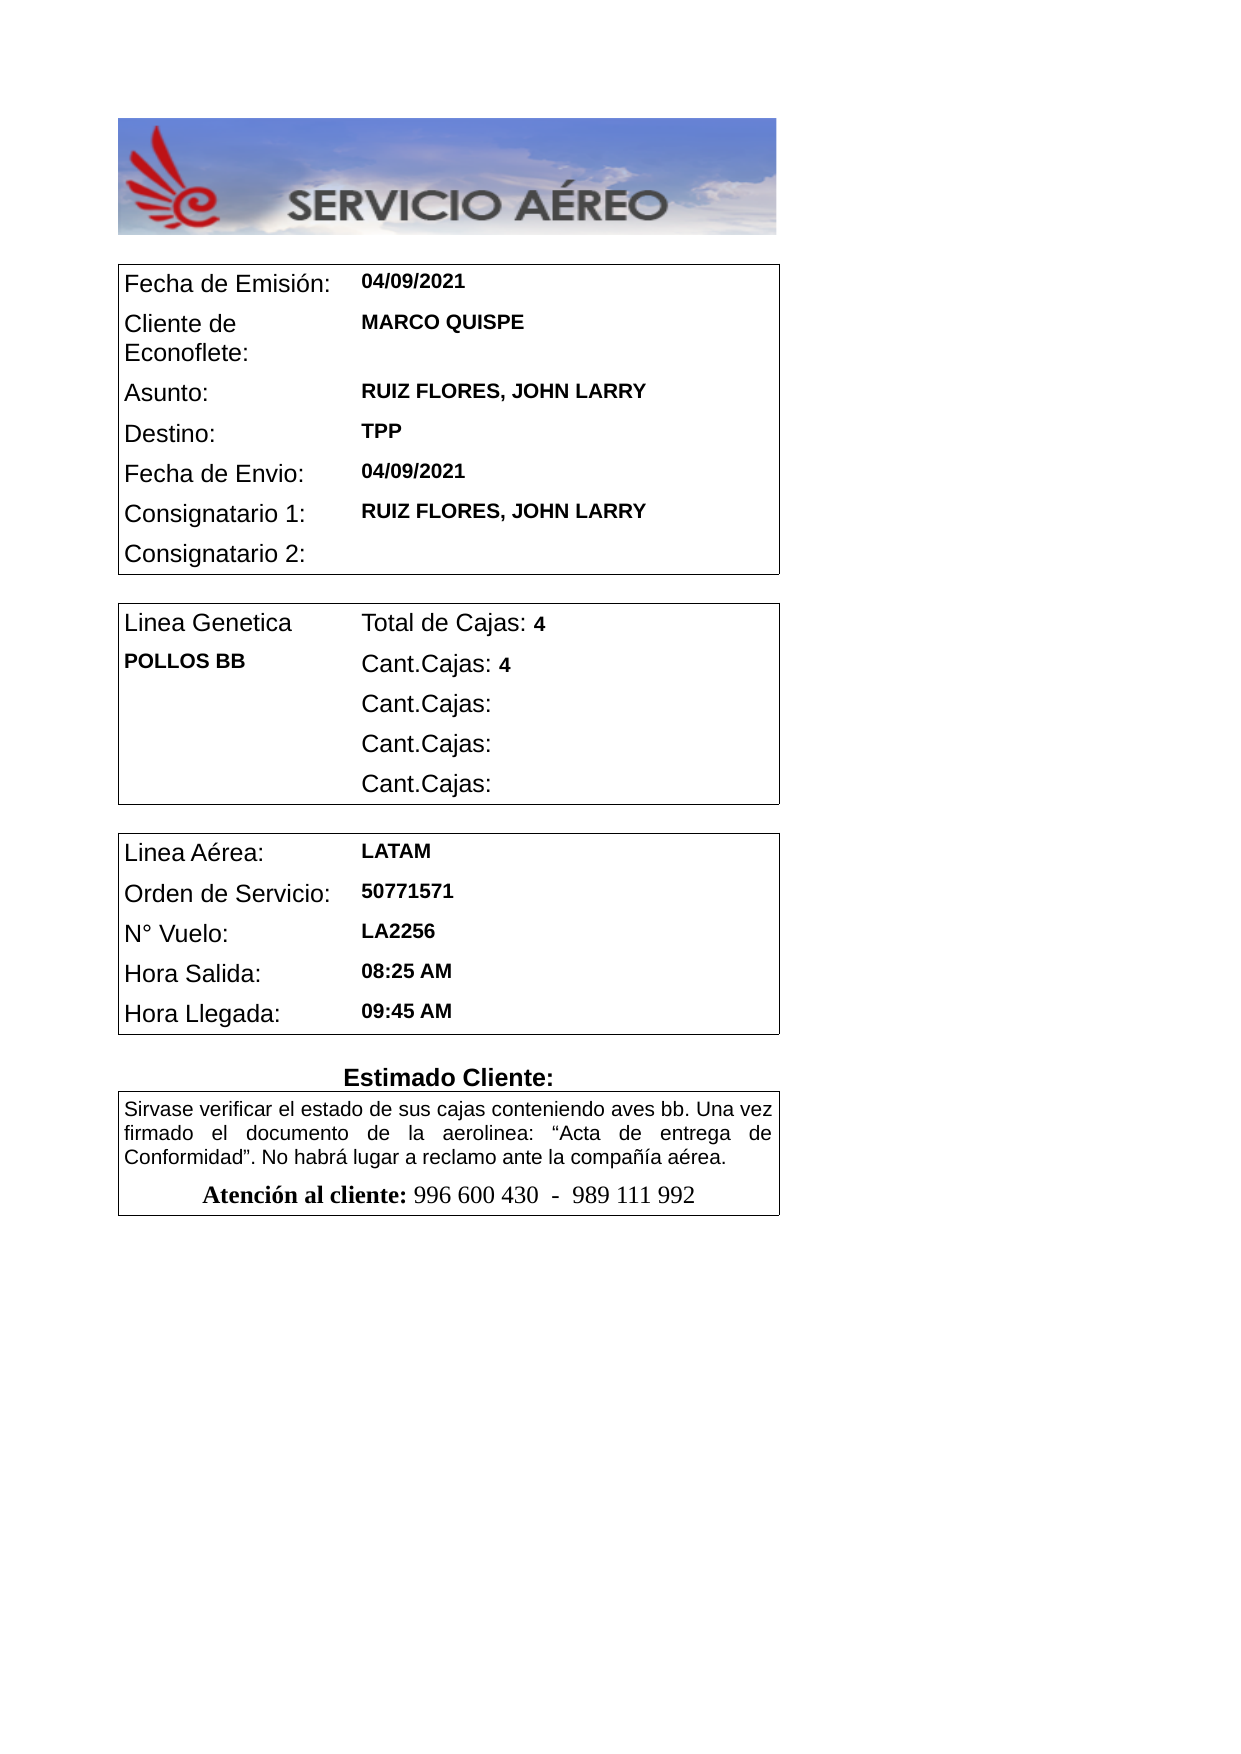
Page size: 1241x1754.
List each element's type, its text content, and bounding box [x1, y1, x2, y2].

table_cell N° Vuelo: [119, 913, 356, 953]
table_cell Asunto: [119, 373, 356, 413]
table_cell MARCO QUISPE [356, 304, 779, 373]
table_cell RUIZ FLORES, JOHN LARRY [356, 373, 779, 413]
table_cell [118, 575, 356, 603]
table_header Fecha de Emisión: [119, 265, 356, 304]
table_cell 50771571 [356, 873, 779, 913]
table_cell RUIZ FLORES, JOHN LARRY [356, 493, 779, 533]
table_cell [119, 683, 356, 723]
table_cell Atención al cliente: 996 600 430 - 989 111 992 [119, 1175, 779, 1215]
table_cell Estimado Cliente: [118, 1035, 779, 1091]
table_cell Cant.Cajas: [356, 764, 779, 804]
table_cell LA2256 [356, 913, 779, 953]
table_cell Total de Cajas: 4 [356, 604, 779, 643]
table_cell [356, 575, 779, 603]
table_cell Consignatario 1: [119, 493, 356, 533]
table_cell Linea Genetica [119, 604, 356, 643]
table_cell Linea Aérea: [119, 834, 356, 873]
table_cell [119, 764, 356, 804]
table_cell 08:25 AM [356, 953, 779, 993]
table_cell Fecha de Envio: [119, 453, 356, 493]
table_cell [356, 534, 779, 574]
picture [118, 118, 777, 235]
table_cell [119, 723, 356, 763]
table_cell Cant.Cajas: 4 [356, 643, 779, 683]
table_cell Hora Llegada: [119, 994, 356, 1034]
table_header 04/09/2021 [356, 265, 779, 304]
table_cell Consignatario 2: [119, 534, 356, 574]
table_cell POLLOS BB [119, 643, 356, 683]
table_cell TPP [356, 413, 779, 453]
table_cell Cliente de Econoflete: [119, 304, 356, 373]
table_cell [118, 805, 356, 833]
table_cell Orden de Servicio: [119, 873, 356, 913]
table_cell LATAM [356, 834, 779, 873]
table_cell Cant.Cajas: [356, 683, 779, 723]
table_cell 04/09/2021 [356, 453, 779, 493]
table_cell 09:45 AM [356, 994, 779, 1034]
table_cell [356, 805, 779, 833]
table_cell Sirvase verificar el estado de sus cajas conteniendo aves bb. Una vez firmado el documento de la aerolinea: “Acta de entrega de Conformidad”. No habrá lugar a reclamo ante la compañía aérea. [119, 1092, 779, 1175]
table_cell Hora Salida: [119, 953, 356, 993]
table_cell Cant.Cajas: [356, 723, 779, 763]
table_cell Destino: [119, 413, 356, 453]
